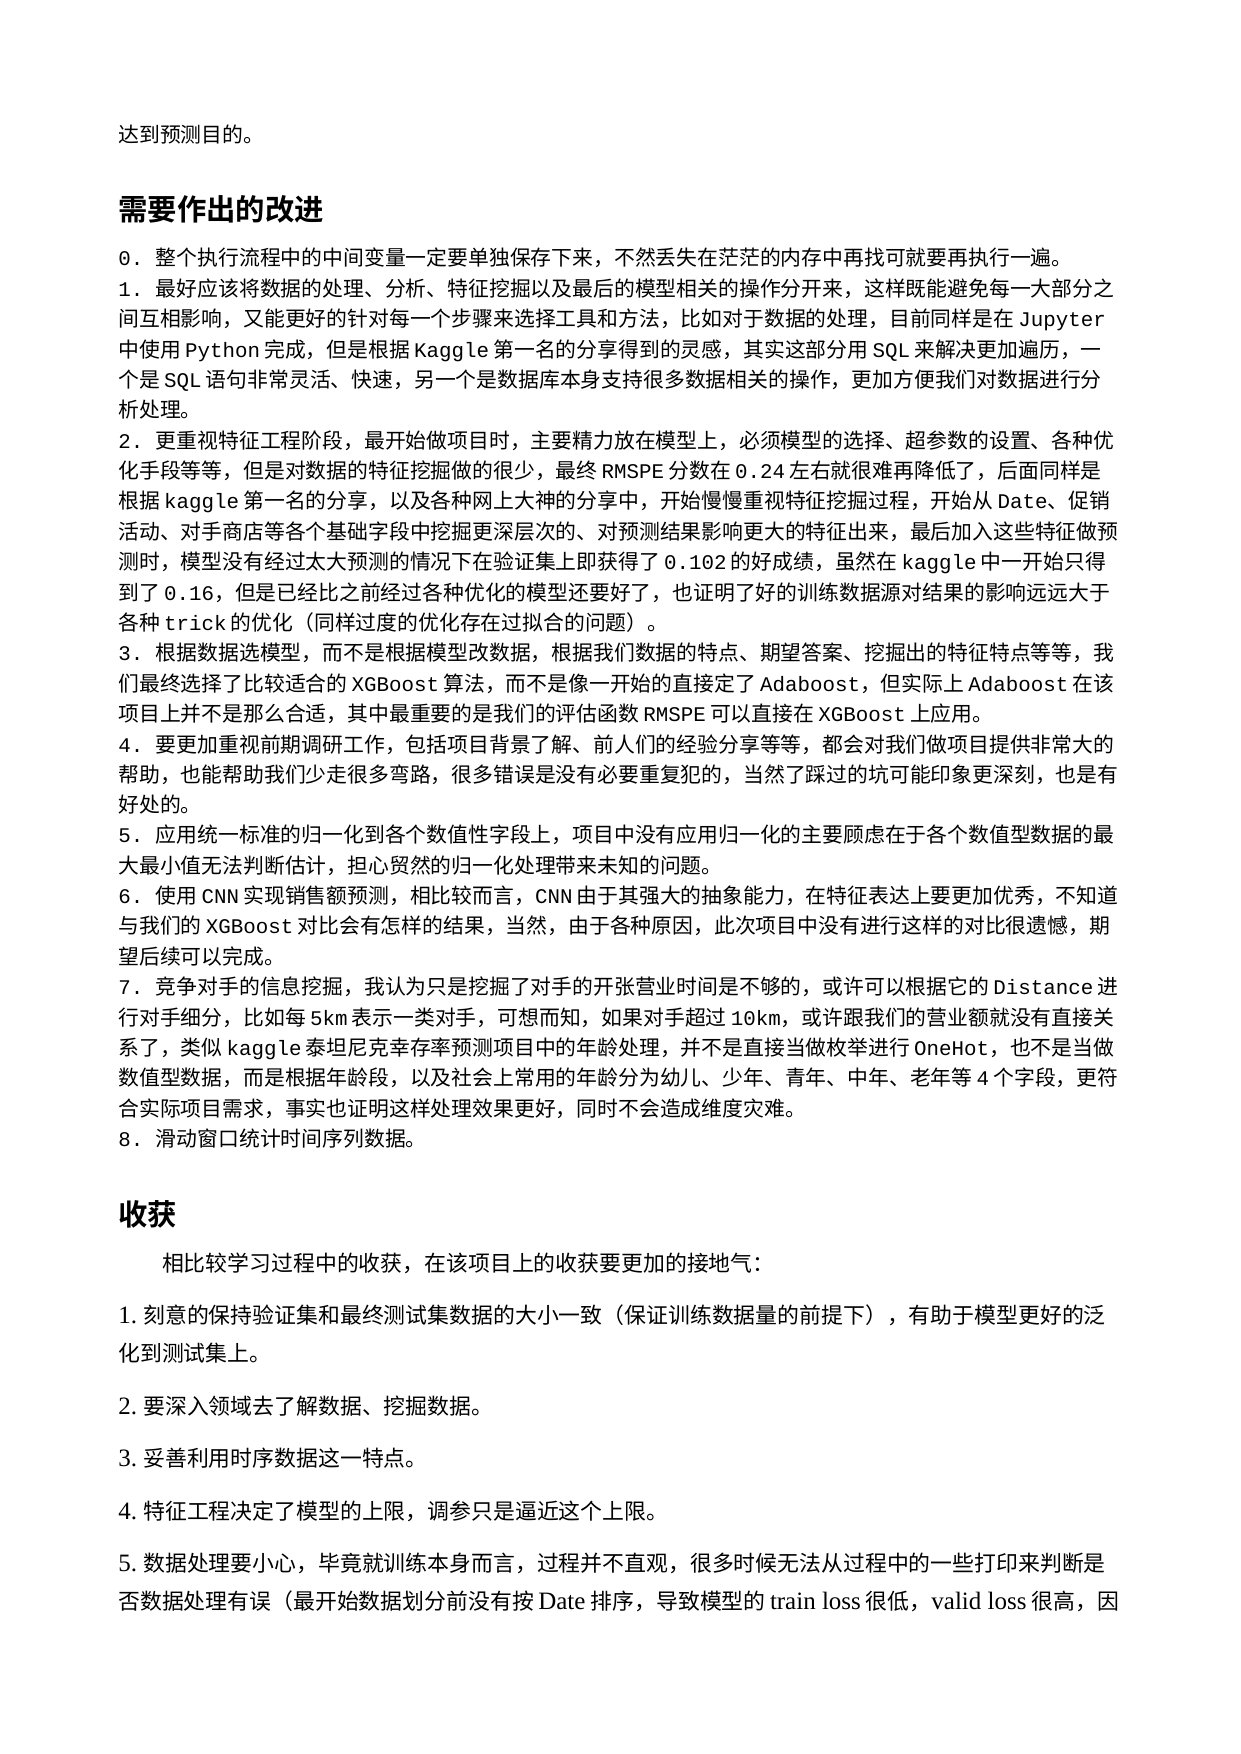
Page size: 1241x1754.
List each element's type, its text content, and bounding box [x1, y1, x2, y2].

text 4. 要更加重视前期调研工作，包括项目背景了解、前人们的经验分享等等，都会对我们做项目提供非常大的帮助，也能帮助我们少走很多弯路，很多错误是没有必要重复犯的，当然了踩过的坑可能印象更深刻，也是有好处的。 [118, 728, 1122, 819]
text 3. 根据数据选模型，而不是根据模型改数据，根据我们数据的特点、期望答案、挖掘出的特征特点等等，我们最终选择了比较适合的XGBoost算法，而不是像一开始的直接定了Adaboost，但实际上Adaboost在该项目上并不是那么合适，其中最重要的是我们的评估函数RMSPE可以直接在XGBoost上应用。 [118, 637, 1122, 728]
subtitle 收获 [118, 1191, 1122, 1233]
text 0. 整个执行流程中的中间变量一定要单独保存下来，不然丢失在茫茫的内存中再找可就要再执行一遍。 [118, 242, 1122, 272]
text 6. 使用CNN实现销售额预测，相比较而言，CNN由于其强大的抽象能力，在特征表达上要更加优秀，不知道与我们的XGBoost对比会有怎样的结果，当然，由于各种原因，此次项目中没有进行这样的对比很遗憾，期望后续可以完成。 [118, 879, 1122, 970]
text 2. 要深入领域去了解数据、挖掘数据。 [118, 1389, 1122, 1420]
text 1. 最好应该将数据的处理、分析、特征挖掘以及最后的模型相关的操作分开来，这样既能避免每一大部分之间互相影响，又能更好的针对每一个步骤来选择工具和方法，比如对于数据的处理，目前同样是在Jupyter中使用Python完成，但是根据Kaggle第一名的分享得到的灵感，其实这部分用SQL来解决更加遍历，一个是SQL语句非常灵活、快速，另一个是数据库本身支持很多数据相关的操作，更加方便我们对数据进行分析处理。 [118, 272, 1122, 424]
text 5. 应用统一标准的归一化到各个数值性字段上，项目中没有应用归一化的主要顾虑在于各个数值型数据的最大最小值无法判断估计，担心贸然的归一化处理带来未知的问题。 [118, 819, 1122, 879]
text 5. 数据处理要小心，毕竟就训练本身而言，过程并不直观，很多时候无法从过程中的一些打印来判断是否数据处理有误（最开始数据划分前没有按Date排序，导致模型的train loss很低，valid loss很高，因 [118, 1546, 1122, 1616]
text 4. 特征工程决定了模型的上限，调参只是逼近这个上限。 [118, 1494, 1122, 1525]
text 1. 刻意的保持验证集和最终测试集数据的大小一致（保证训练数据量的前提下），有助于模型更好的泛化到测试集上。 [118, 1298, 1122, 1368]
text 7. 竞争对手的信息挖掘，我认为只是挖掘了对手的开张营业时间是不够的，或许可以根据它的Distance进行对手细分，比如每5km表示一类对手，可想而知，如果对手超过10km，或许跟我们的营业额就没有直接关系了，类似kaggle泰坦尼克幸存率预测项目中的年龄处理，并不是直接当做枚举进行OneHot，也不是当做数值型数据，而是根据年龄段，以及社会上常用的年龄分为幼儿、少年、青年、中年、老年等4个字段，更符合实际项目需求，事实也证明这样处理效果更好，同时不会造成维度灾难。 [118, 970, 1122, 1122]
text 2. 更重视特征工程阶段，最开始做项目时，主要精力放在模型上，必须模型的选择、超参数的设置、各种优化手段等等，但是对数据的特征挖掘做的很少，最终RMSPE分数在0.24左右就很难再降低了，后面同样是根据kaggle第一名的分享，以及各种网上大神的分享中，开始慢慢重视特征挖掘过程，开始从Date、促销活动、对手商店等各个基础字段中挖掘更深层次的、对预测结果影响更大的特征出来，最后加入这些特征做预测时，模型没有经过太大预测的情况下在验证集上即获得了0.102的好成绩，虽然在kaggle中一开始只得到了0.16，但是已经比之前经过各种优化的模型还要好了，也证明了好的训练数据源对结果的影响远远大于各种trick的优化（同样过度的优化存在过拟合的问题）。 [118, 424, 1122, 637]
subtitle 需要作出的改进 [118, 187, 1122, 229]
text 相比较学习过程中的收获，在该项目上的收获要更加的接地气： [118, 1246, 1122, 1277]
text 达到预测目的。 [118, 118, 1122, 148]
text 8. 滑动窗口统计时间序列数据。 [118, 1122, 1122, 1153]
text 3. 妥善利用时序数据这一特点。 [118, 1441, 1122, 1473]
